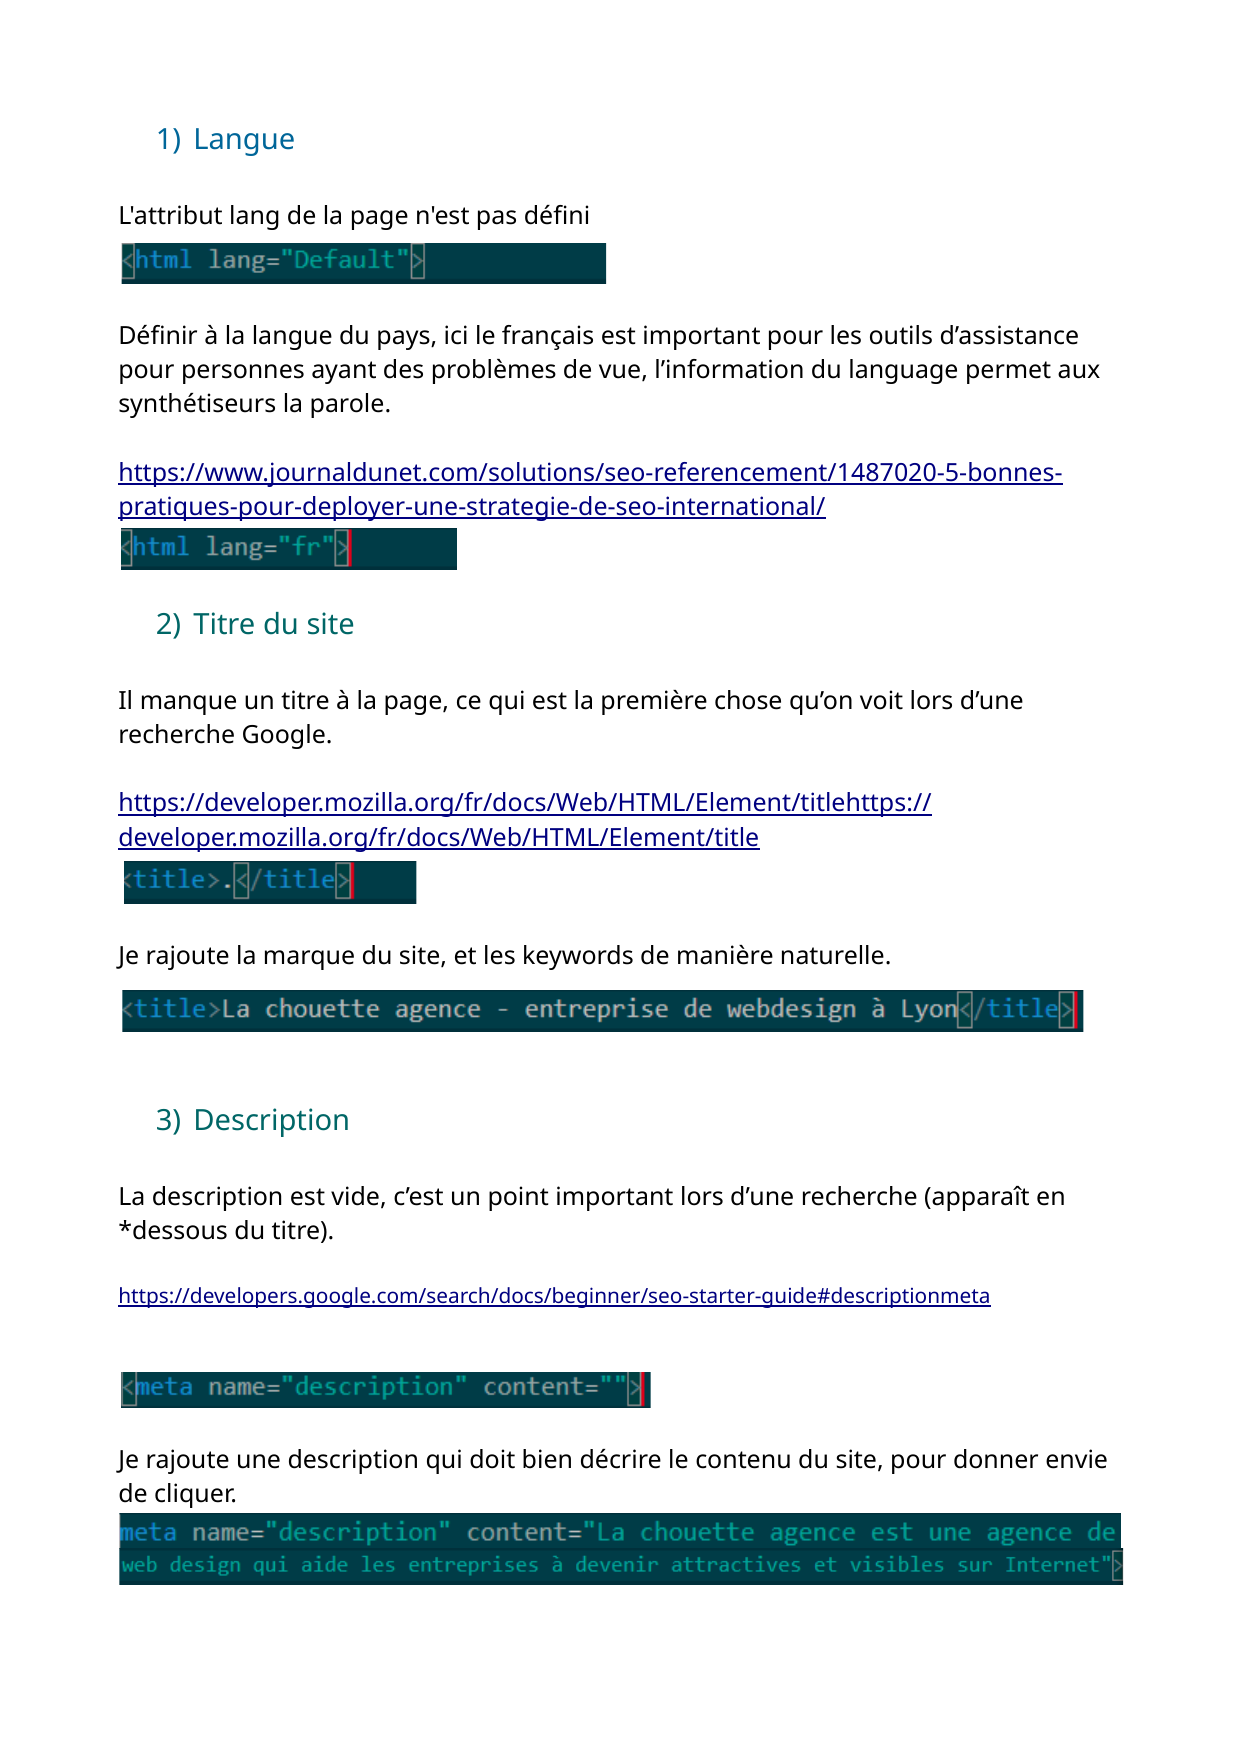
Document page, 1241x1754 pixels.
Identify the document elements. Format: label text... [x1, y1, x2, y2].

text Je rajoute une description qui doit bien décrire le contenu du site, pour donner envie de cliquer. [118, 1442, 1122, 1510]
text Il manque un titre à la page, ce qui est la première chose qu’on voit lors d’une recherche Google. [118, 683, 1122, 751]
picture [121, 530, 457, 566]
text https://developer.mozilla.org/fr/docs/Web/HTML/Element/titlehttps://developer.mozilla.org/fr/docs/Web/HTML/Element/title [118, 785, 1122, 853]
text Définir à la langue du pays, ici le français est important pour les outils d’assistance pour personnes ayant des problèmes de vue, l’information du language permet aux synthétiseurs la parole. [118, 318, 1122, 420]
list Langue [156, 118, 1122, 158]
picture [121, 1372, 651, 1406]
picture [121, 243, 607, 279]
text L'attribut lang de la page n'est pas défini [118, 197, 1122, 232]
list Titre du site [156, 603, 1122, 643]
text La description est vide, c’est un point important lors d’une recherche (apparaît en *dessous du titre). [118, 1179, 1122, 1247]
text Je rajoute la marque du site, et les keywords de manière naturelle. [118, 938, 1122, 972]
picture [122, 992, 1084, 1028]
picture [119, 1515, 1124, 1585]
text https://www.journaldunet.com/solutions/seo-referencement/1487020-5-bonnes-pratiques-pour-deployer-une-strategie-de-seo-international/ [118, 454, 1122, 522]
picture [124, 863, 417, 899]
text https://developers.google.com/search/docs/beginner/seo-starter-guide#descriptionmeta [118, 1281, 1122, 1309]
list Description [156, 1099, 1122, 1139]
